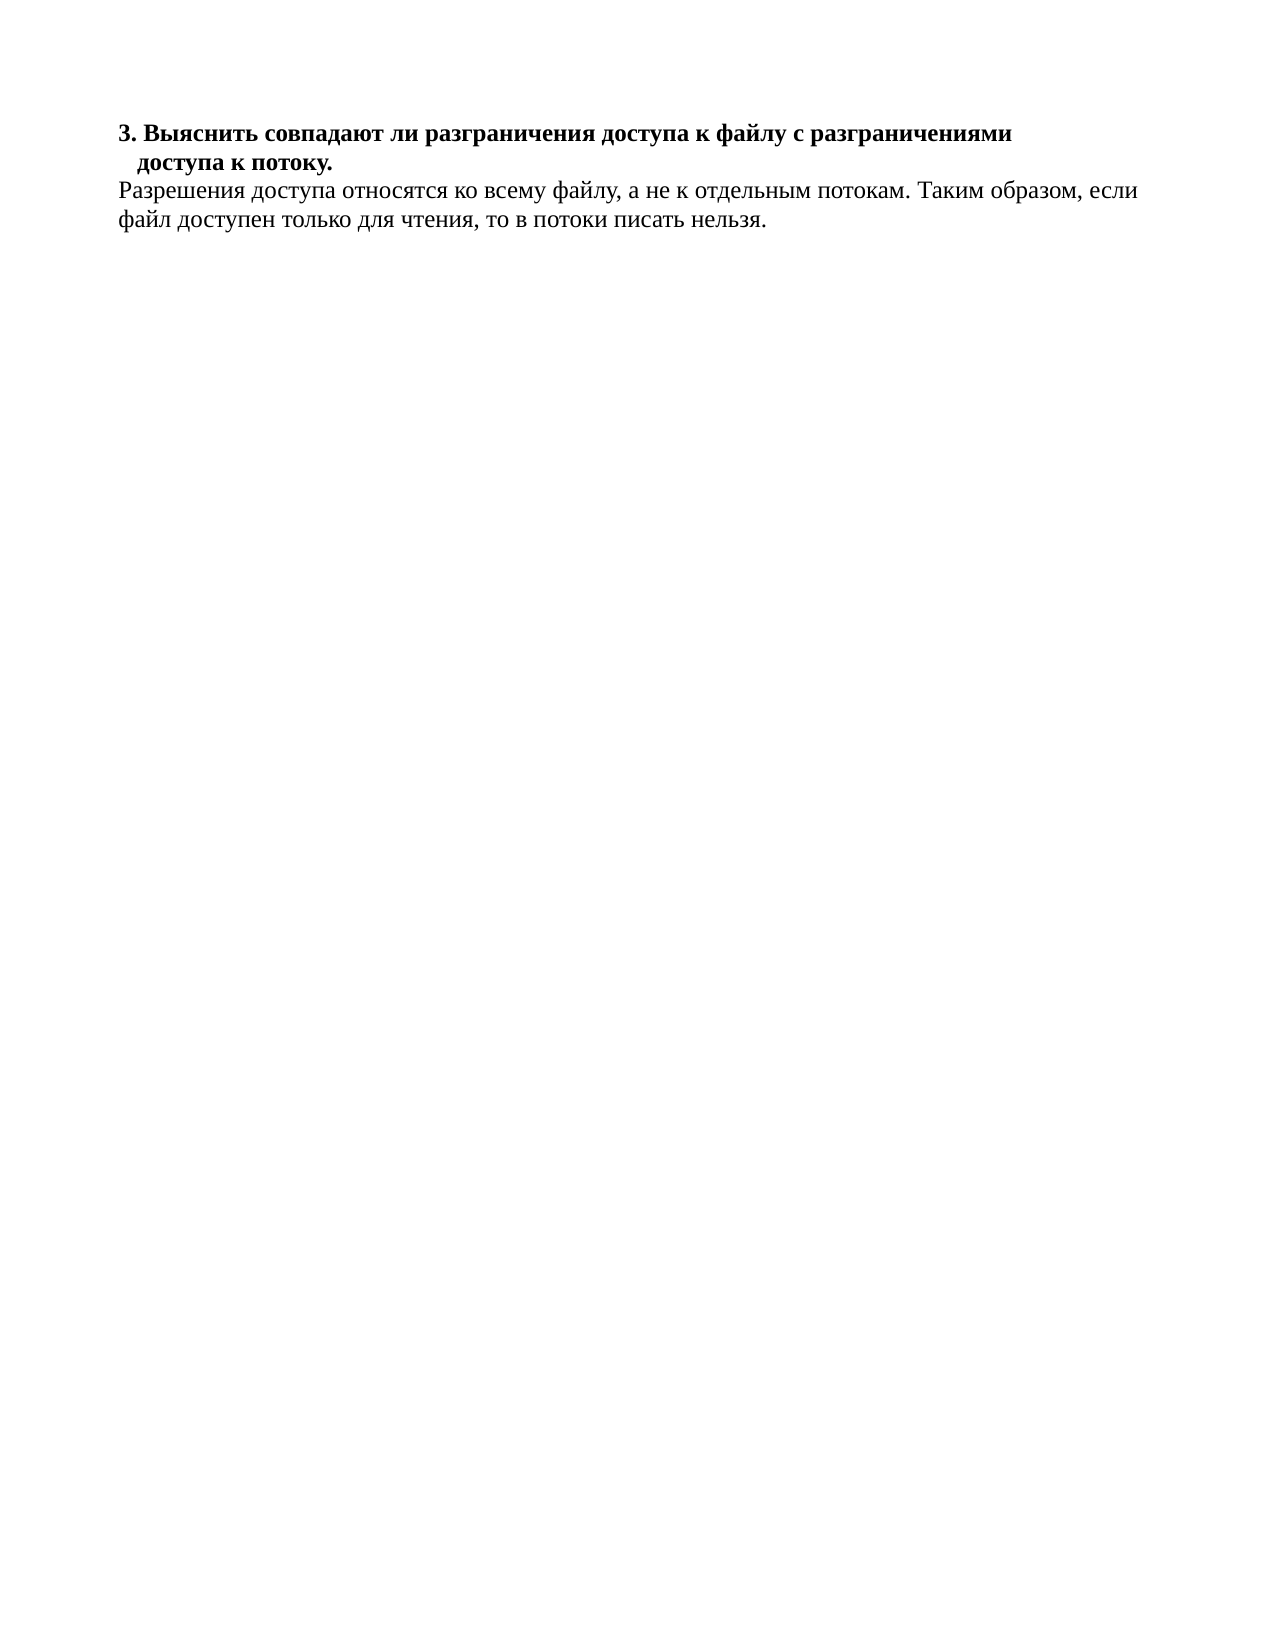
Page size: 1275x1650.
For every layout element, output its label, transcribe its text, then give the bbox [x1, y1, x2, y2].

text доступа к потоку. [118, 147, 1157, 176]
text Разрешения доступа относятся ко всему файлу, а не к отдельным потокам. Таким образом, если файл доступен только для чтения, то в потоки писать нельзя. [118, 176, 1157, 233]
text 3. Выяснить совпадают ли разграничения доступа к файлу с разграничениями [118, 118, 1157, 147]
